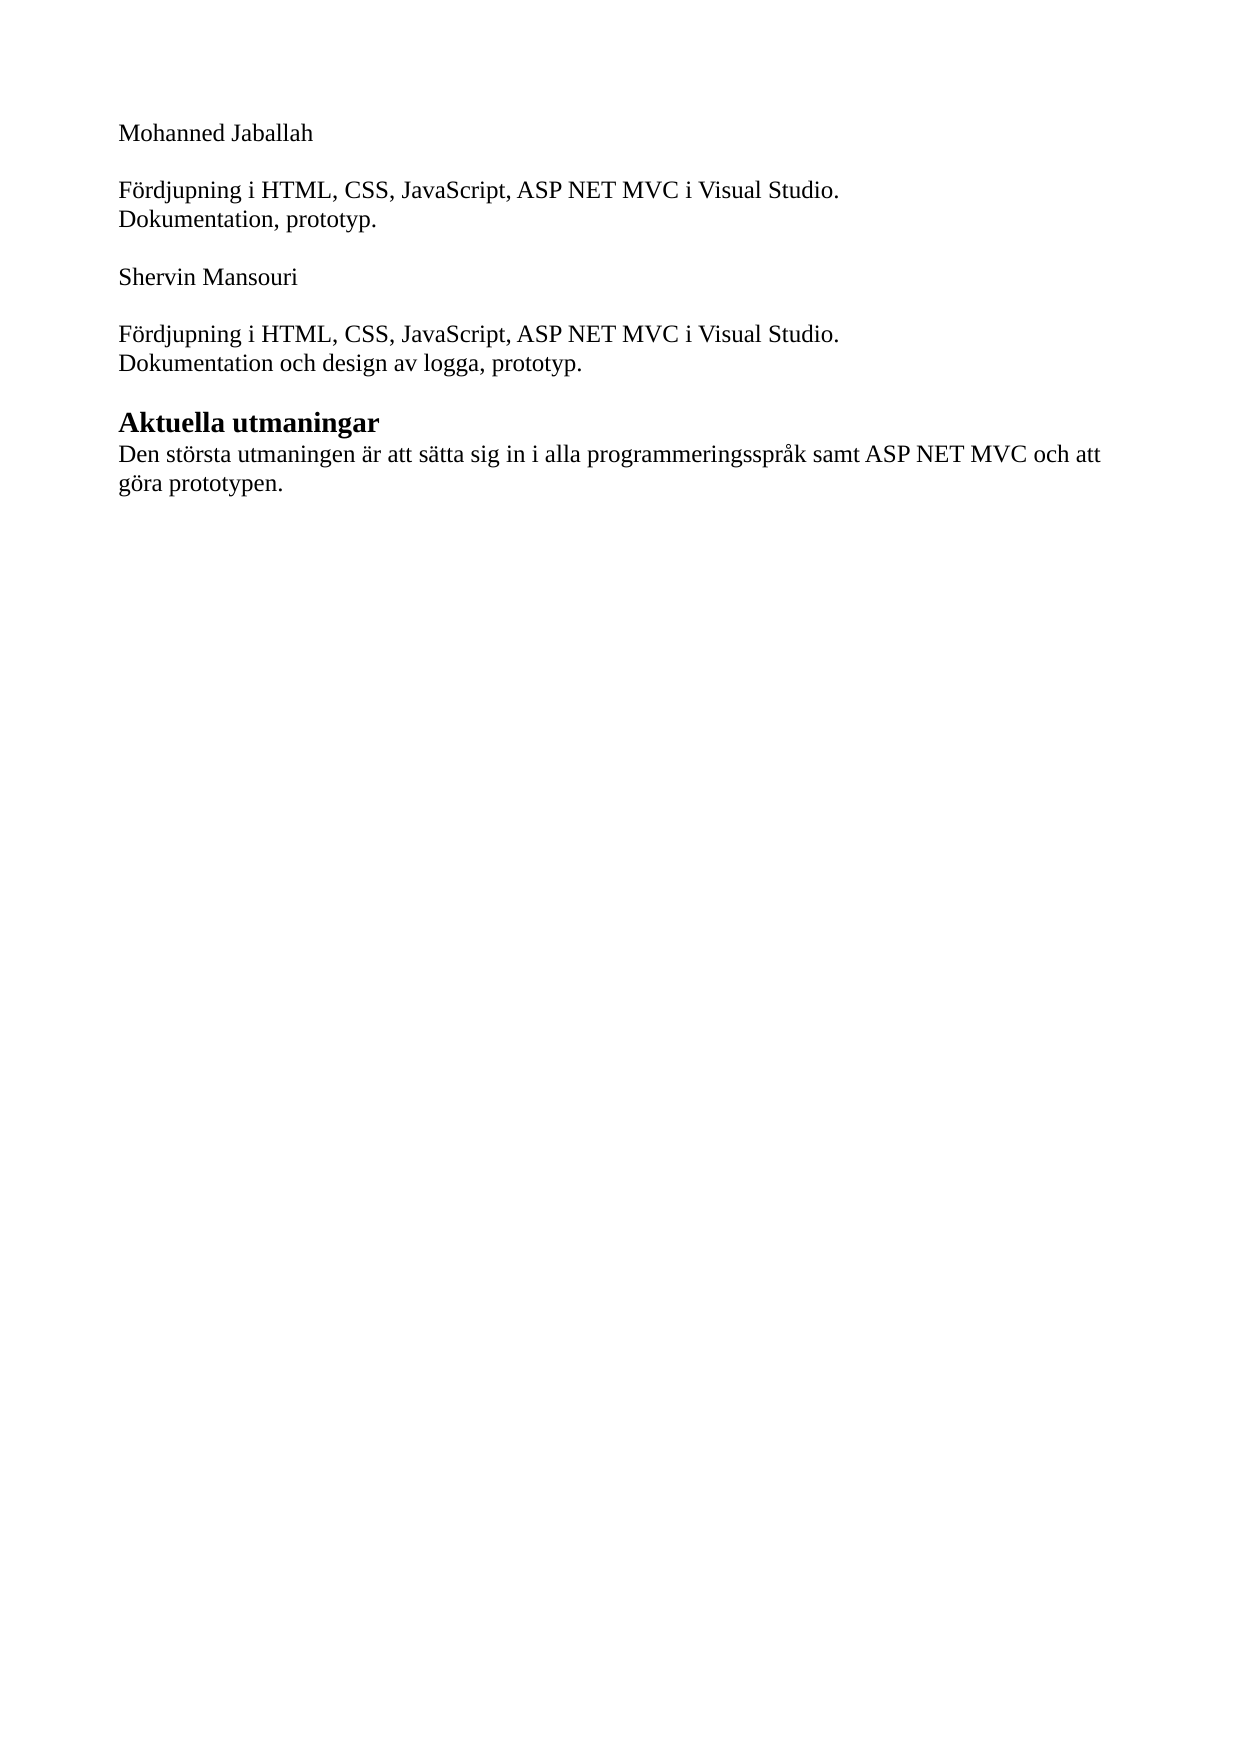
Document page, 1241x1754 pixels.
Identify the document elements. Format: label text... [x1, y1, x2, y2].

text Shervin Mansouri [118, 262, 1122, 291]
text Aktuella utmaningar [118, 406, 1122, 439]
text Fördjupning i HTML, CSS, JavaScript, ASP NET MVC i Visual Studio. Dokumentation, prototyp. [118, 176, 1122, 233]
text Fördjupning i HTML, CSS, JavaScript, ASP NET MVC i Visual Studio. Dokumentation och design av logga, prototyp. [118, 319, 1122, 377]
text göra prototypen. [118, 468, 1122, 497]
text Mohanned Jaballah [118, 118, 1122, 147]
text Den största utmaningen är att sätta sig in i alla programmeringsspråk samt ASP NET MVC och att [118, 439, 1122, 468]
